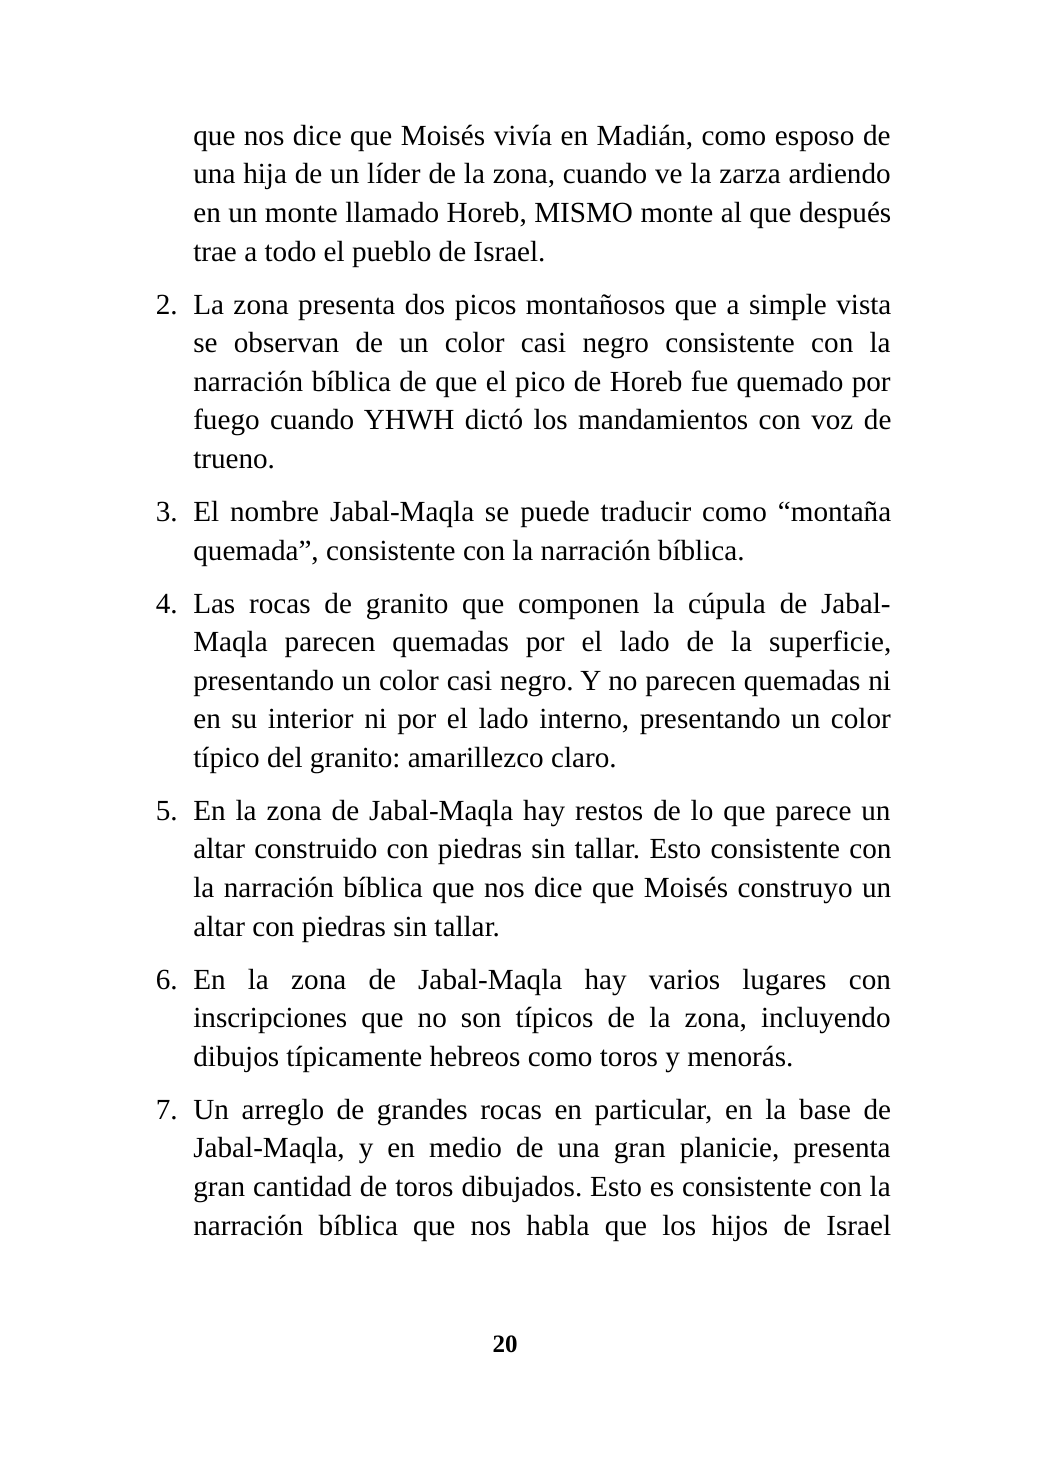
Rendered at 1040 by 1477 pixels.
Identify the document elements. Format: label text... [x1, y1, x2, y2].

list que nos dice que Moisés vivía en Madián, como esposo de una hija de un líder de la zona, cuando ve la zarza ardiendo en un monte llamado Horeb, MISMO monte al que después trae a todo el pueblo de Israel. [156, 118, 892, 267]
list Las rocas de granito que componen la cúpula de Jabal-Maqla parecen quemadas por el lado de la superficie, presentando un color casi negro. Y no parecen quemadas ni en su interior ni por el lado interno, presentando un color típico del granito: amarillezco claro. [156, 586, 892, 773]
list Un arreglo de grandes rocas en particular, en la base de Jabal-Maqla, y en medio de una gran planicie, presenta gran cantidad de toros dibujados. Esto es consistente con la narración bíblica que nos habla que los hijos de Israel [156, 1092, 892, 1241]
list La zona presenta dos picos montañosos que a simple vista se observan de un color casi negro consistente con la narración bíblica de que el pico de Horeb fue quemado por fuego cuando YHWH dictó los mandamientos con voz de trueno. [156, 287, 892, 474]
list En la zona de Jabal-Maqla hay varios lugares con inscripciones que no son típicos de la zona, incluyendo dibujos típicamente hebreos como toros y menorás. [156, 962, 892, 1072]
list En la zona de Jabal-Maqla hay restos de lo que parece un altar construido con piedras sin tallar. Esto consistente con la narración bíblica que nos dice que Moisés construyo un altar con piedras sin tallar. [156, 793, 892, 942]
list El nombre Jabal-Maqla se puede traducir como “montaña quemada”, consistente con la narración bíblica. [156, 494, 892, 566]
